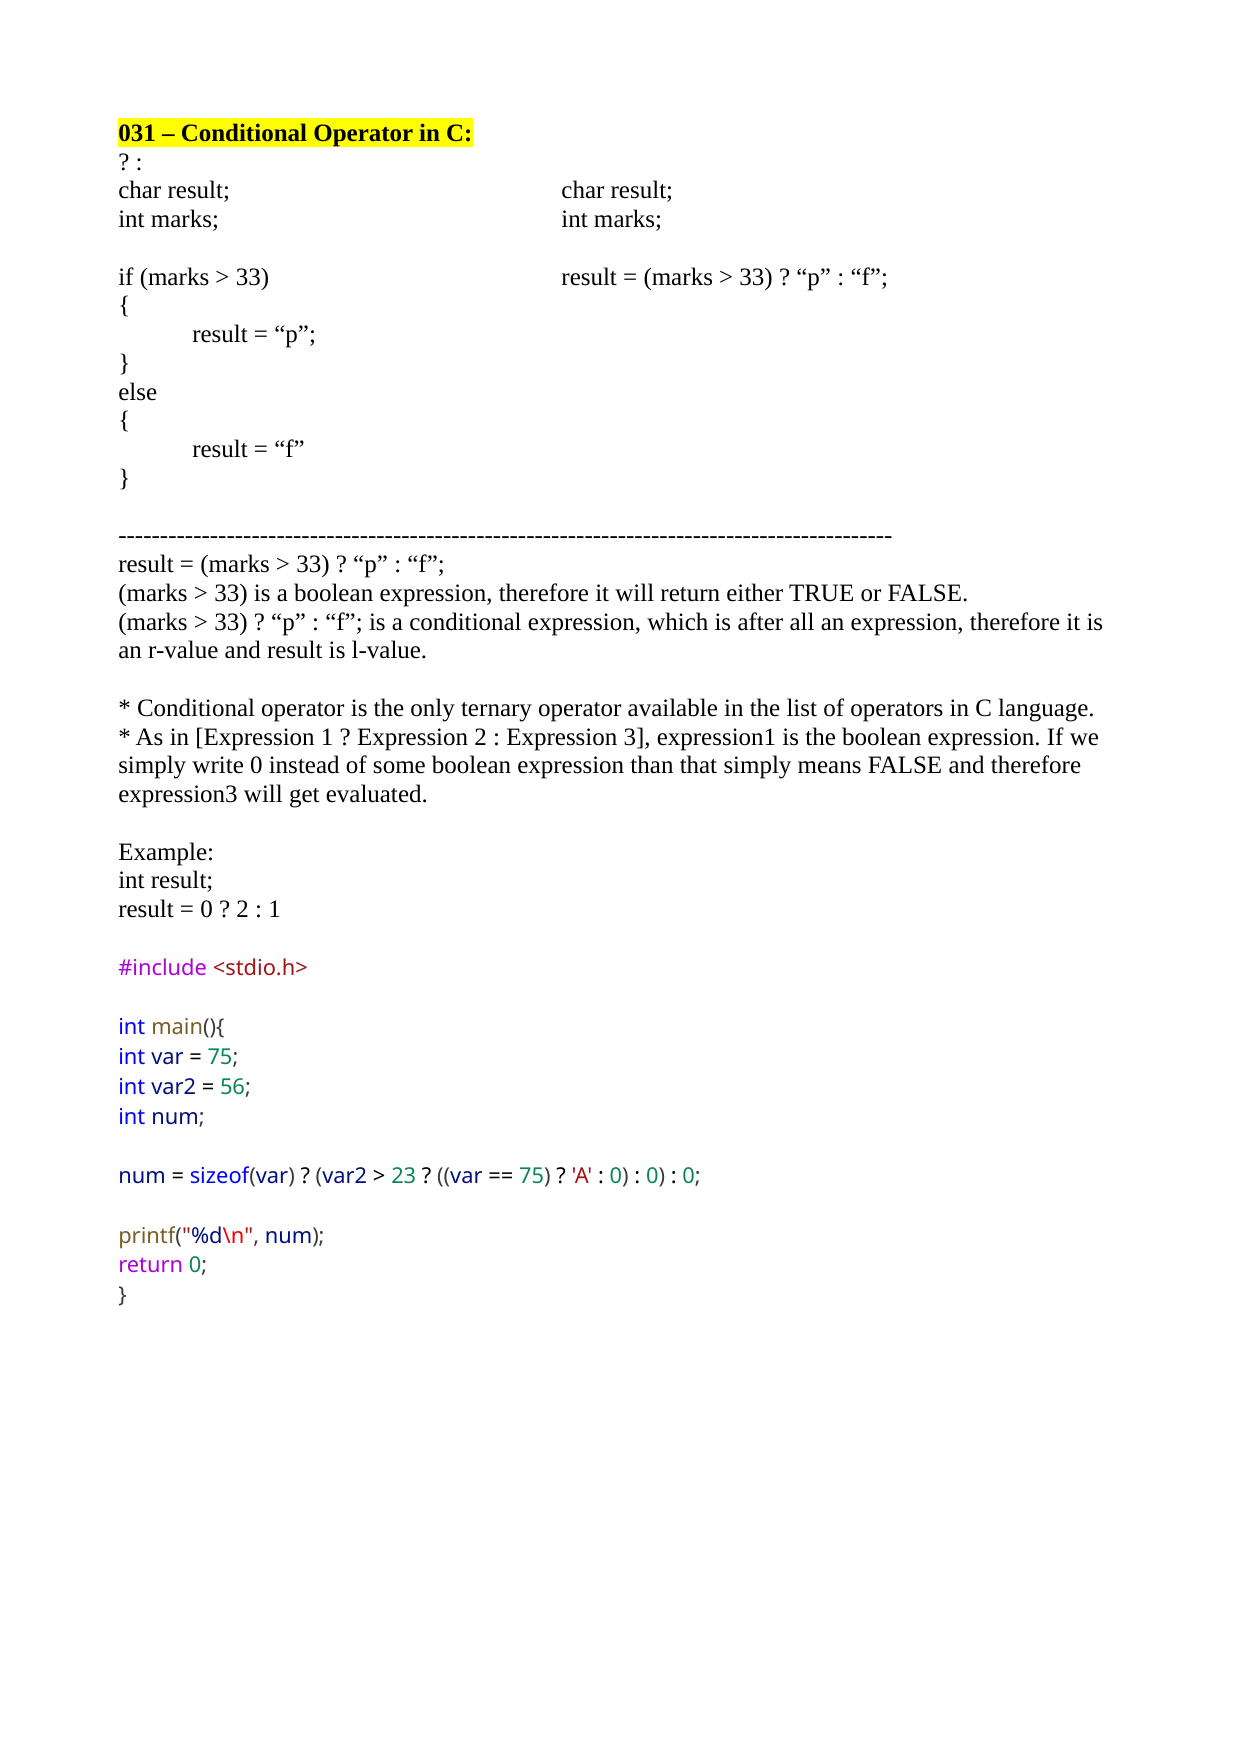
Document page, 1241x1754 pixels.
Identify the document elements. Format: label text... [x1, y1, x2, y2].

text int var2 = 56; [118, 1071, 1122, 1101]
text #include <stdio.h> [118, 952, 1122, 982]
text int var = 75; [118, 1041, 1122, 1071]
text 031 – Conditional Operator in C: [118, 118, 1122, 147]
text int num; [118, 1101, 1122, 1131]
text num = sizeof(var) ? (var2 > 23 ? ((var == 75) ? 'A' : 0) : 0) : 0; [118, 1160, 1122, 1190]
text * Conditional operator is the only ternary operator available in the list of operators in C language. [118, 693, 1122, 722]
text (marks > 33) ? “p” : “f”; is a conditional expression, which is after all an expression, therefore it is an r-value and result is l-value. [118, 607, 1122, 664]
text else [118, 377, 1122, 406]
text int main(){ [118, 1011, 1122, 1041]
text result = “p”; [118, 319, 1122, 348]
text ? : [118, 147, 1122, 176]
text { [118, 406, 1122, 434]
text * As in [Expression 1 ? Expression 2 : Expression 3], expression1 is the boolean expression. If we simply write 0 instead of some boolean expression than that simply means FALSE and therefore expression3 will get evaluated. [118, 722, 1122, 808]
text printf("%d\n", num); [118, 1220, 1122, 1249]
text result = (marks > 33) ? “p” : “f”; [118, 549, 1122, 578]
text (marks > 33) is a boolean expression, therefore it will return either TRUE or FALSE. [118, 578, 1122, 607]
text Example: [118, 837, 1122, 866]
text --------------------------------------------------------------------------------------------- [118, 521, 1122, 549]
text { [118, 291, 1122, 319]
text int result; [118, 866, 1122, 894]
text char result; char result; [118, 176, 1122, 204]
text result = 0 ? 2 : 1 [118, 894, 1122, 923]
text } [118, 1279, 1122, 1309]
text } [118, 463, 1122, 492]
text return 0; [118, 1249, 1122, 1279]
text result = “f” [118, 434, 1122, 463]
text int marks; int marks; [118, 204, 1122, 233]
text if (marks > 33) result = (marks > 33) ? “p” : “f”; [118, 262, 1122, 291]
text } [118, 348, 1122, 377]
